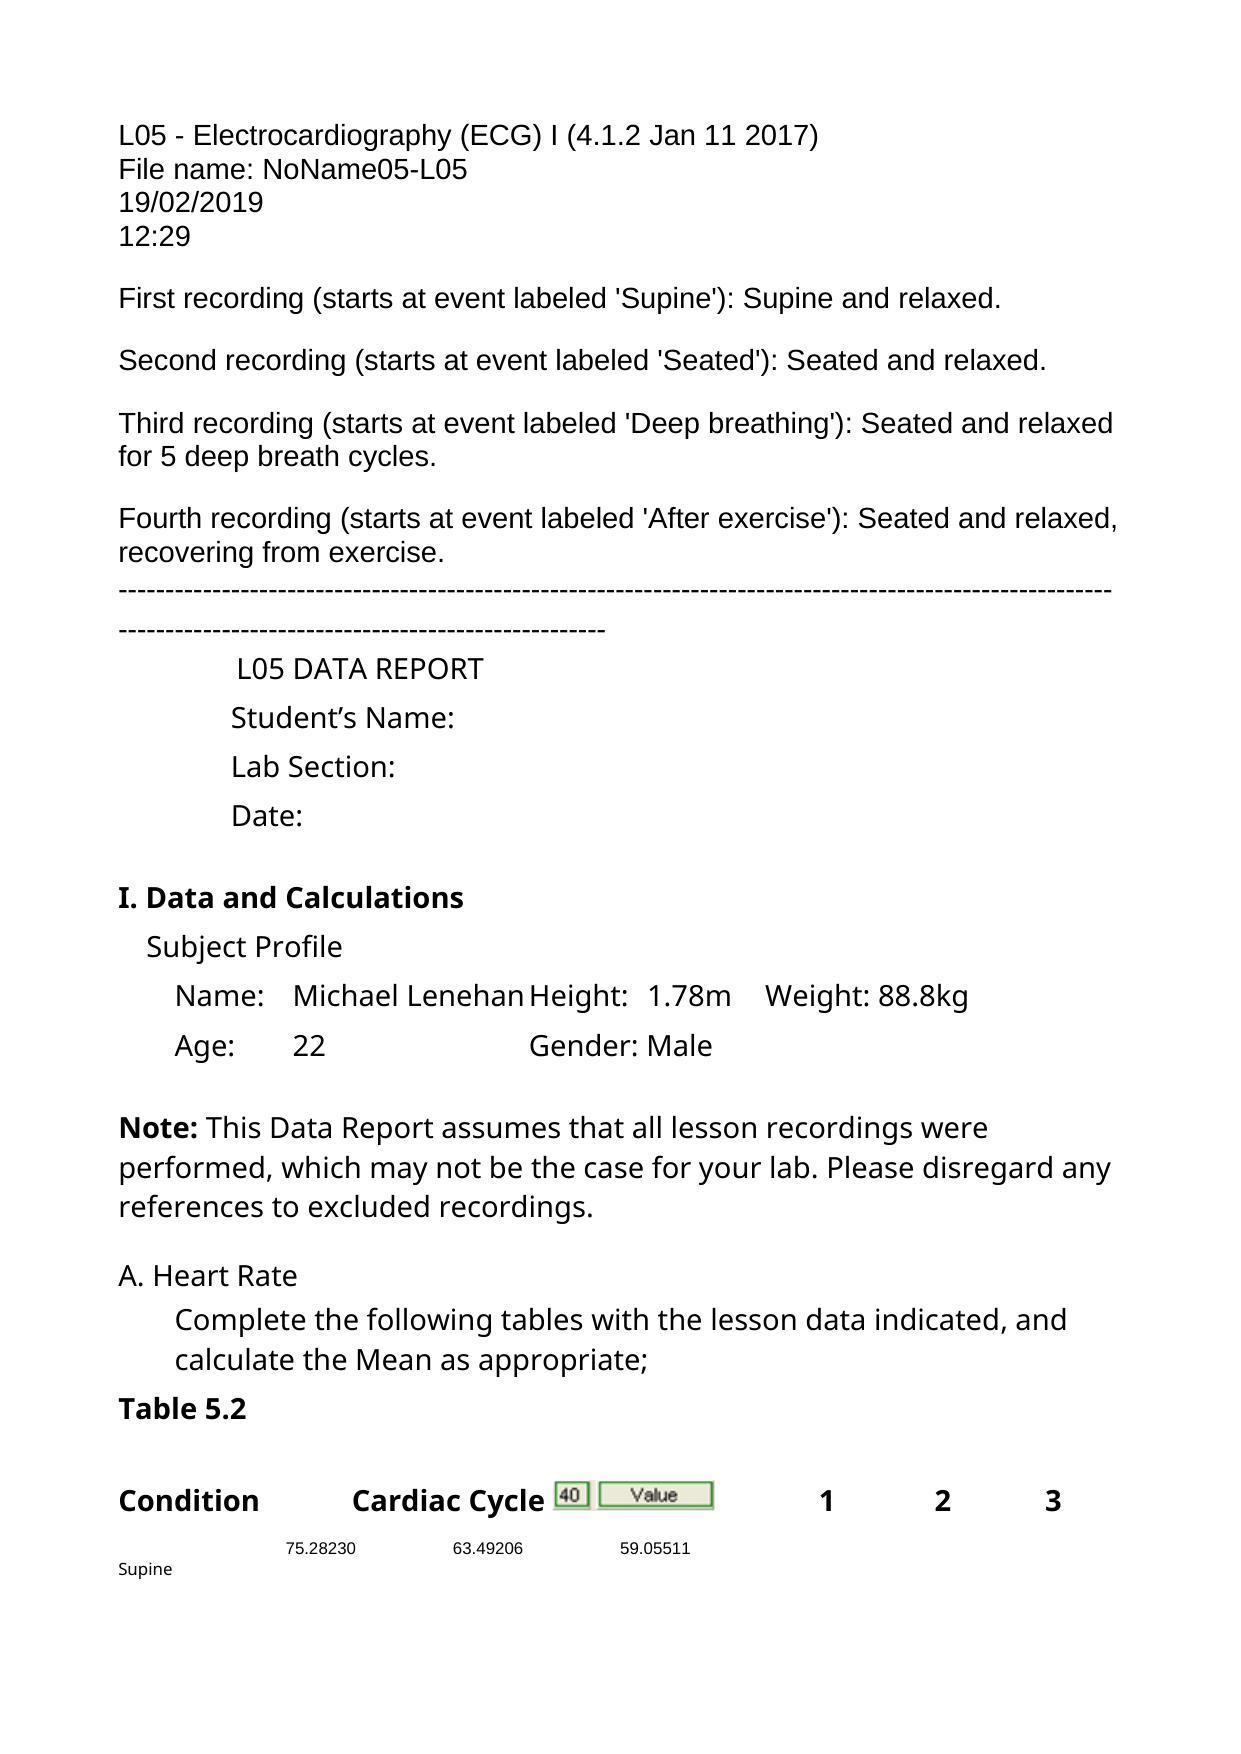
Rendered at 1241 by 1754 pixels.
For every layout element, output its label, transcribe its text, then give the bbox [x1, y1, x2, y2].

text -------------------------------------------------------------------------------------------------------------------------------------------------------------- [118, 568, 1122, 648]
text 19/02/2019 [118, 185, 1122, 219]
table_header Cardiac Cycle [285, 1461, 787, 1539]
text Note: This Data Report assumes that all lesson recordings were performed, which may not be the case for your lab. Please disregard any references to excluded recordings. [118, 1107, 1122, 1226]
text First recording (starts at event labeled 'Supine'): Supine and relaxed. [118, 281, 1122, 314]
text Fourth recording (starts at event labeled 'After exercise'): Seated and relaxed, recovering from exercise. [118, 501, 1122, 568]
text File name: NoName05-L05 [118, 152, 1122, 185]
table_header Condition [118, 1461, 285, 1539]
text Subject Profile [146, 927, 1122, 966]
text L05 DATA REPORT [118, 648, 1122, 688]
text I. Data and Calculations [118, 878, 1122, 917]
text 12:29 [118, 219, 1122, 252]
text Complete the following tables with the lesson data indicated, and calculate the Mean as appropriate; [174, 1299, 1122, 1379]
text Table 5.2 [118, 1388, 1122, 1428]
text L05 - Electrocardiography (ECG) I (4.1.2 Jan 11 2017) [118, 118, 1122, 152]
table_cell [955, 1539, 1122, 1624]
table_cell 59.05511 [620, 1539, 787, 1624]
text Age: 22 Gender: Male [174, 1025, 1122, 1064]
table_cell 63.49206 [453, 1539, 620, 1624]
table_header 1 2 3 [788, 1461, 1122, 1539]
text A. Heart Rate [118, 1255, 1122, 1295]
text Student’s Name: [118, 697, 1122, 737]
text Name: Michael Lenehan Height: 1.78m Weight: 88.8kg [174, 976, 1122, 1015]
text Lab Section: [118, 746, 1122, 786]
text Third recording (starts at event labeled 'Deep breathing'): Seated and relaxed for 5 deep breath cycles. [118, 406, 1122, 473]
table_cell 75.28230 [285, 1539, 453, 1624]
picture [552, 1480, 715, 1512]
text Date: [118, 795, 1122, 835]
table_cell [788, 1539, 955, 1624]
table_cell Supine [118, 1539, 285, 1624]
text Second recording (starts at event labeled 'Seated'): Seated and relaxed. [118, 343, 1122, 377]
